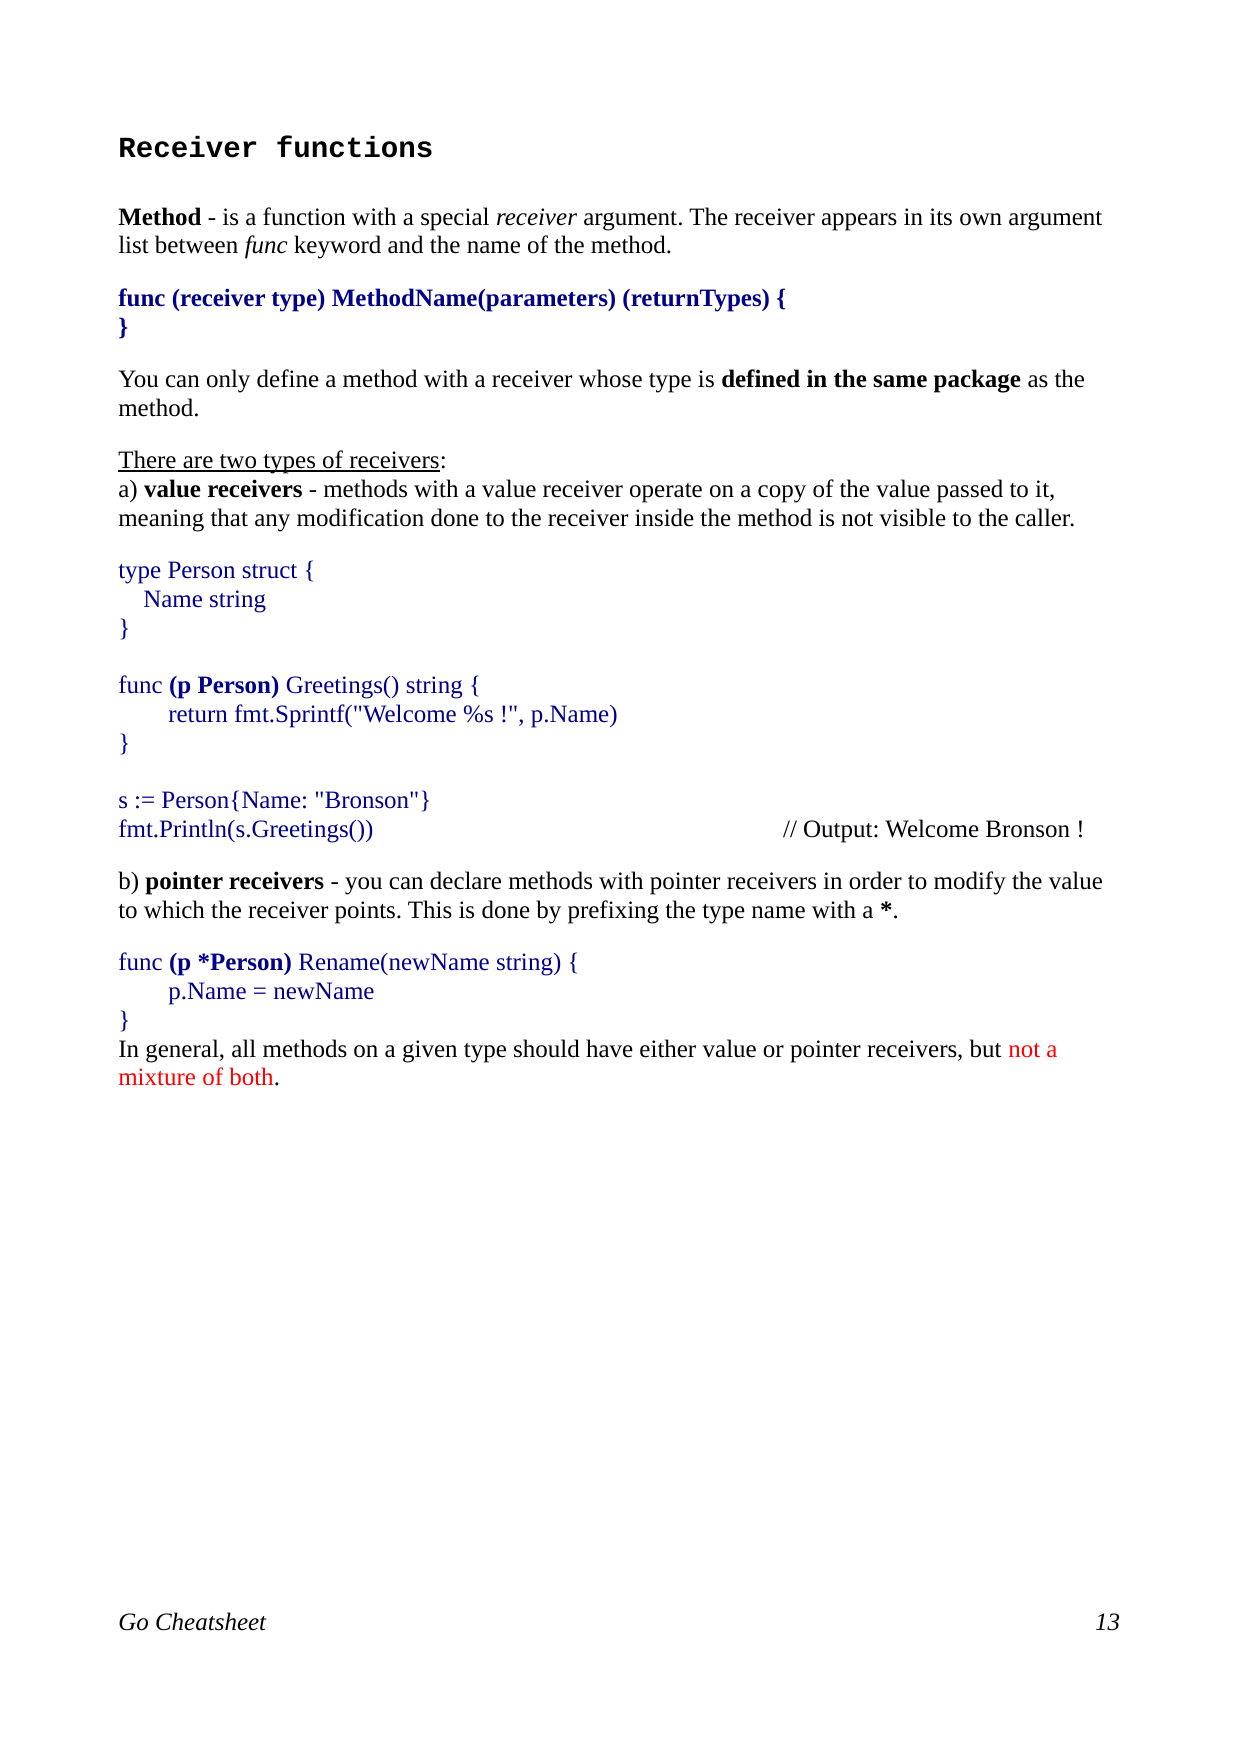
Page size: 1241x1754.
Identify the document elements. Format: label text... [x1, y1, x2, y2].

text fmt.Println(s.Greetings()) // Output: Welcome Bronson ! [118, 814, 1122, 843]
text There are two types of receivers: [118, 445, 1122, 474]
text Name string [118, 584, 1122, 613]
text func (p Person) Greetings() string { [118, 670, 1122, 699]
text a) value receivers - methods with a value receiver operate on a copy of the value passed to it, meaning that any modification done to the receiver inside the method is not visible to the caller. [118, 474, 1122, 532]
text In general, all methods on a given type should have either value or pointer receivers, but not a mixture of both. [118, 1034, 1122, 1091]
text You can only define a method with a receiver whose type is defined in the same package as the method. [118, 364, 1122, 422]
text return fmt.Sprintf("Welcome %s !", p.Name) [118, 699, 1122, 728]
text type Person struct { [118, 555, 1122, 584]
text func (p *Person) Rename(newName string) { [118, 947, 1122, 976]
text func (receiver type) MethodName(parameters) (returnTypes) { [118, 283, 1122, 312]
text Method - is a function with a special receiver argument. The receiver appears in its own argument list between func keyword and the name of the method. [118, 202, 1122, 259]
text } [118, 613, 1122, 641]
text } [118, 1005, 1122, 1034]
text s := Person{Name: "Bronson"} [118, 785, 1122, 814]
text } [118, 312, 1122, 341]
text } [118, 728, 1122, 756]
text p.Name = newName [118, 976, 1122, 1005]
text b) pointer receivers - you can declare methods with pointer receivers in order to modify the value to which the receiver points. This is done by prefixing the type name with a *. [118, 866, 1122, 924]
subtitle Receiver functions [118, 133, 1122, 166]
